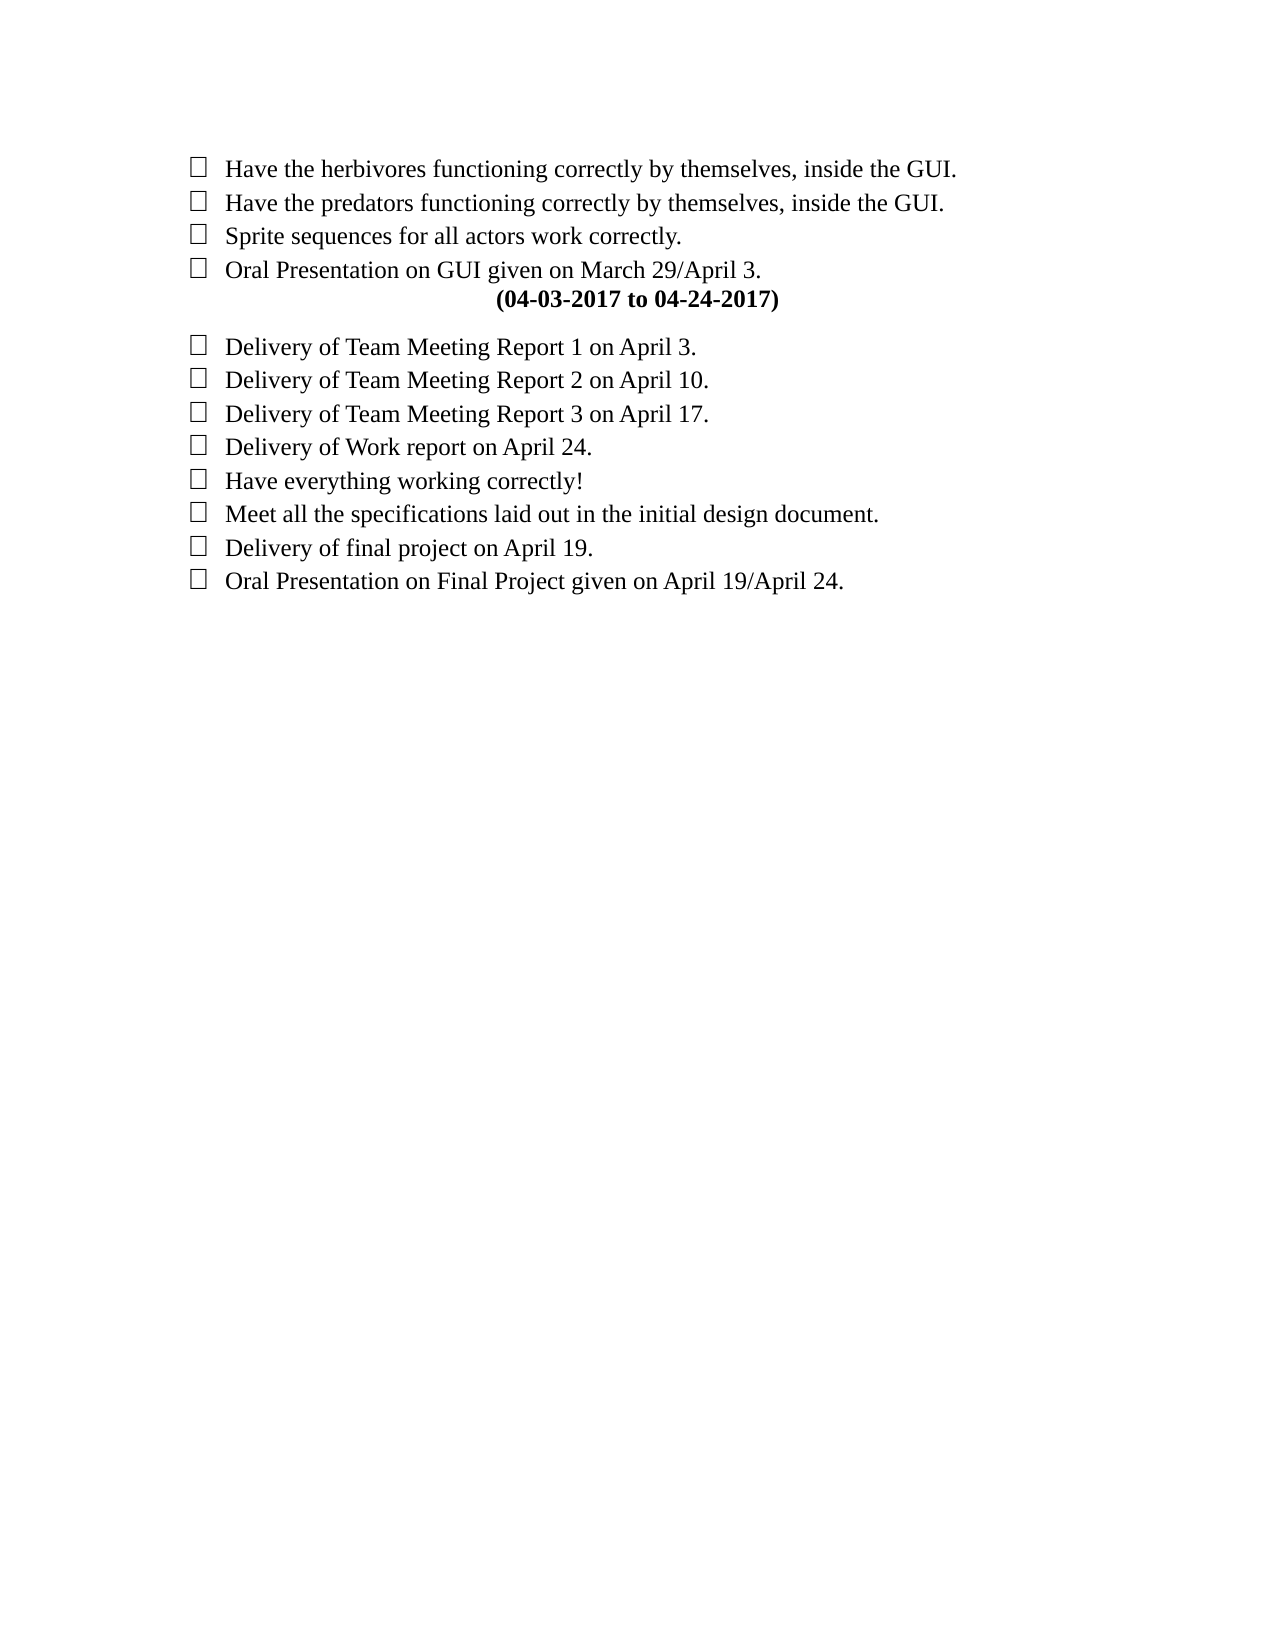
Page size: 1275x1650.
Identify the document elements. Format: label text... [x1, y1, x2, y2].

list Have everything working correctly! [187, 462, 1125, 495]
list Delivery of Work report on April 24. [187, 428, 1125, 462]
list Delivery of Team Meeting Report 1 on April 3. [187, 327, 1125, 361]
list Oral Presentation on Final Project given on April 19/April 24. [187, 562, 1125, 596]
list Oral Presentation on GUI given on March 29/April 3. [187, 251, 1125, 284]
text (04-03-2017 to 04-24-2017) [150, 284, 1125, 313]
list Sprite sequences for all actors work correctly. [187, 217, 1125, 251]
list Delivery of Team Meeting Report 2 on April 10. [187, 361, 1125, 394]
list Delivery of Team Meeting Report 3 on April 17. [187, 394, 1125, 428]
list Delivery of final project on April 19. [187, 529, 1125, 562]
list Have the herbivores functioning correctly by themselves, inside the GUI. [187, 150, 1125, 183]
list Have the predators functioning correctly by themselves, inside the GUI. [187, 183, 1125, 217]
list Meet all the specifications laid out in the initial design document. [187, 495, 1125, 529]
